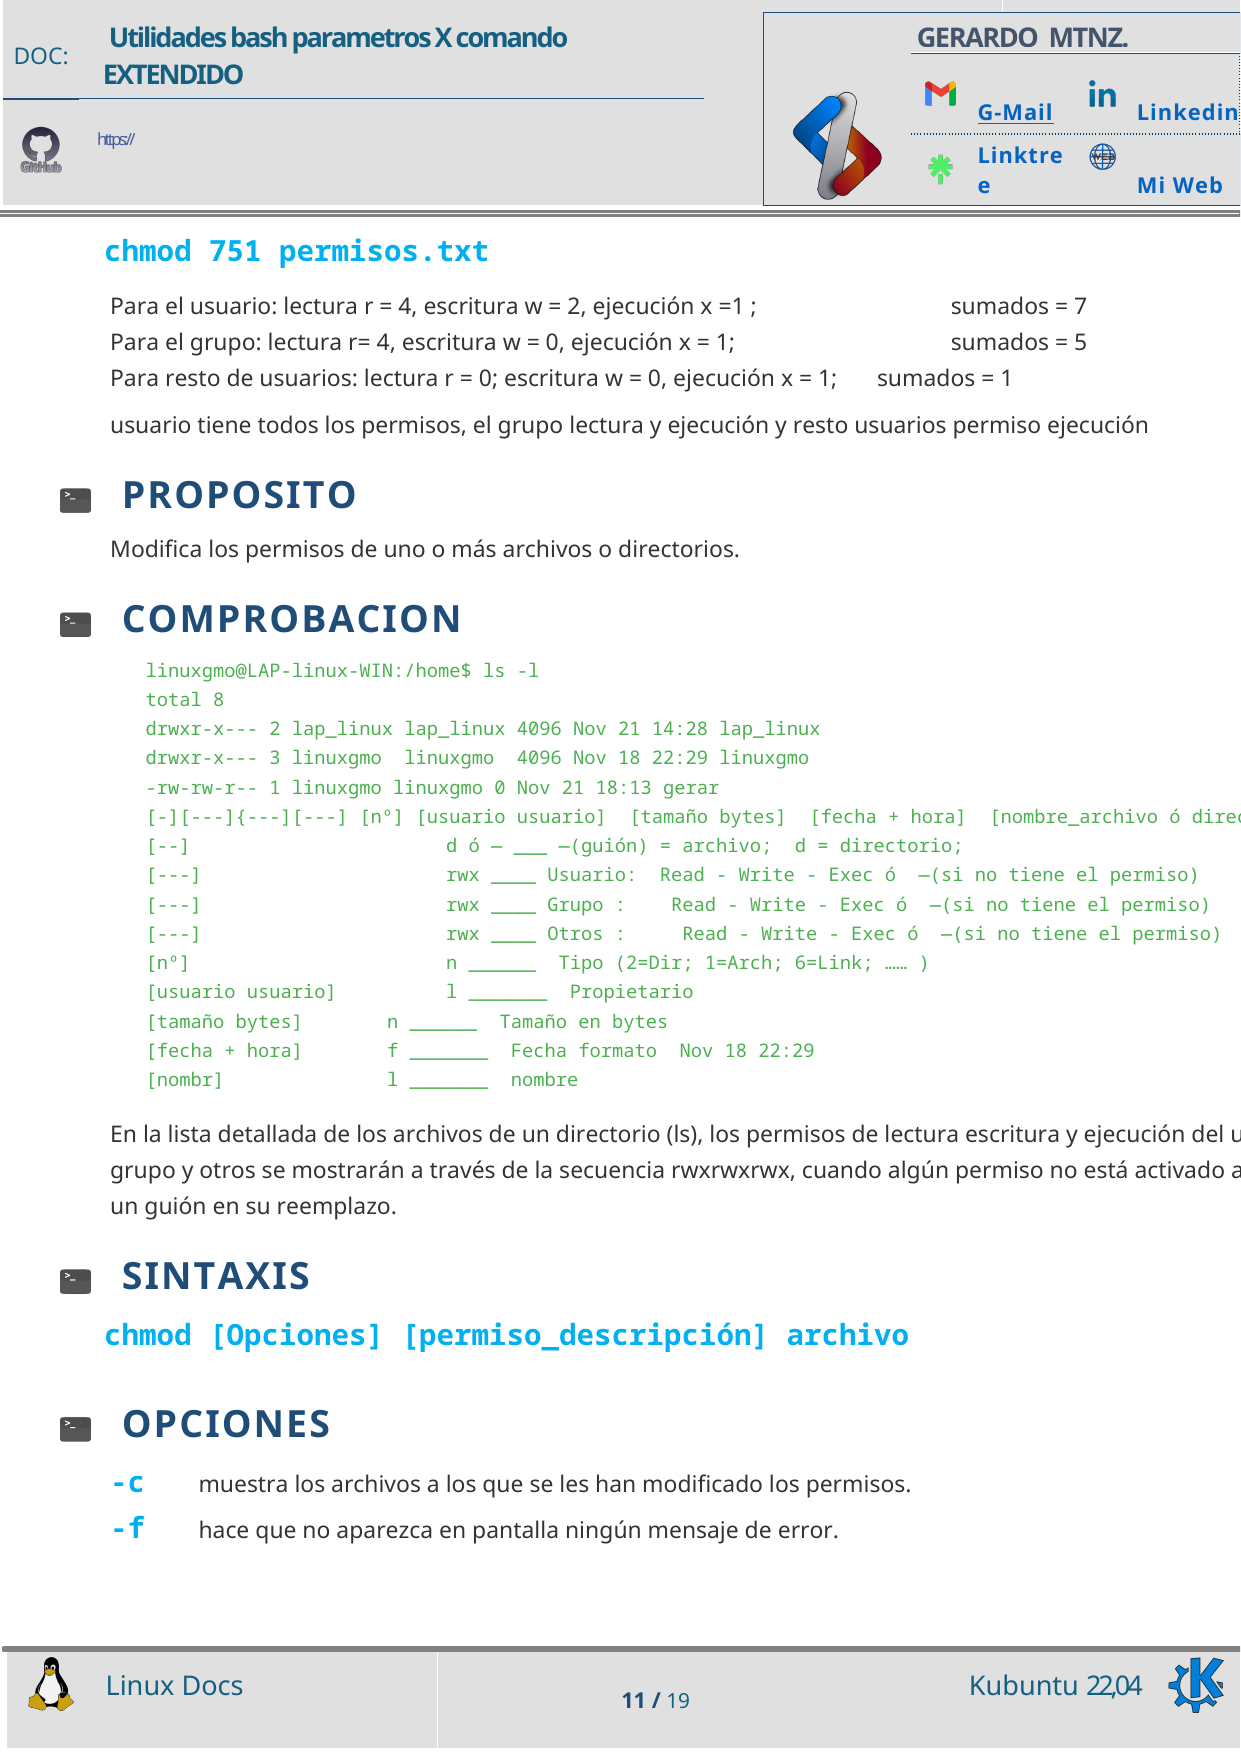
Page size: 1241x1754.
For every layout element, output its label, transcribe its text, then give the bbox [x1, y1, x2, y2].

picture [783, 85, 891, 200]
text [nº] n ______ Tipo (2=Dir; 1=Arch; 6=Link; …… ) [145, 949, 1240, 975]
text Para el grupo: lectura r= 4, escritura w = 0, ejecución x = 1; sumados = 5 [110, 326, 1240, 357]
text chmod [Opciones] [permiso_descripción] archivo [104, 1314, 1240, 1353]
text total 8 [145, 686, 1240, 712]
text drwxr-x--- 3 linuxgmo linuxgmo 4096 Nov 18 22:29 linuxgmo [145, 745, 1240, 770]
text drwxr-x--- 2 lap_linux lap_linux 4096 Nov 21 14:28 lap_linux [145, 715, 1240, 741]
text Para el usuario: lectura r = 4, escritura w = 2, ejecución x =1 ; sumados = 7 [110, 290, 1240, 321]
text [fecha + hora] f _______ Fecha formato Nov 18 22:29 [145, 1037, 1240, 1063]
picture [12, 122, 70, 177]
subtitle COMPROBACION [57, 592, 1185, 643]
subtitle SINTAXIS [57, 1249, 1185, 1300]
text -f hace que no aparezca en pantalla ningún mensaje de error. [110, 1507, 1240, 1547]
text [-][---]{---][---] [nº] [usuario usuario] [tamaño bytes] [fecha + hora] [nombre_archivo ó directorio] [145, 803, 1240, 829]
text [usuario usuario] l _______ Propietario [145, 979, 1240, 1004]
text [--] d ó — ___ —(guión) = archivo; d = directorio; [145, 832, 1240, 858]
picture [1086, 77, 1119, 110]
subtitle PROPOSITO [57, 468, 1185, 519]
text [---] rwx ____ Otros : Read - Write - Exec ó —(si no tiene el permiso) [145, 920, 1240, 946]
picture [924, 77, 957, 110]
text -c muestra los archivos a los que se les han modificado los permisos. [110, 1461, 1240, 1501]
picture [1086, 140, 1119, 173]
text chmod 751 permisos.txt [104, 230, 1240, 270]
text Modifica los permisos de uno o más archivos o directorios. [110, 533, 1240, 564]
text [---] rwx ____ Grupo : Read - Write - Exec ó —(si no tiene el permiso) [145, 891, 1240, 917]
picture [20, 1655, 80, 1715]
text usuario tiene todos los permisos, el grupo lectura y ejecución y resto usuarios permiso ejecución [110, 408, 1240, 440]
text [tamaño bytes] n ______ Tamaño en bytes [145, 1008, 1240, 1034]
text [---] rwx ____ Usuario: Read - Write - Exec ó —(si no tiene el permiso) [145, 862, 1240, 887]
text linuxgmo@LAP-linux-WIN:/home$ ls -l [145, 657, 1240, 682]
text [nombr] l _______ nombre [145, 1067, 1240, 1092]
text Para resto de usuarios: lectura r = 0; escritura w = 0, ejecución x = 1; sumados = 1 [110, 362, 1240, 393]
text En la lista detallada de los archivos de un directorio (ls), los permisos de lectura escritura y ejecución del usuario, grupo y otros se mostrarán a través de la secuencia rwxrwxrwx, cuando algún permiso no está activado aparece un guión en su reemplazo. [110, 1118, 1240, 1221]
picture [925, 154, 956, 185]
subtitle OPCIONES [57, 1397, 1185, 1448]
picture [1166, 1655, 1226, 1715]
text -rw-rw-r-- 1 linuxgmo linuxgmo 0 Nov 21 18:13 gerar [145, 774, 1240, 799]
